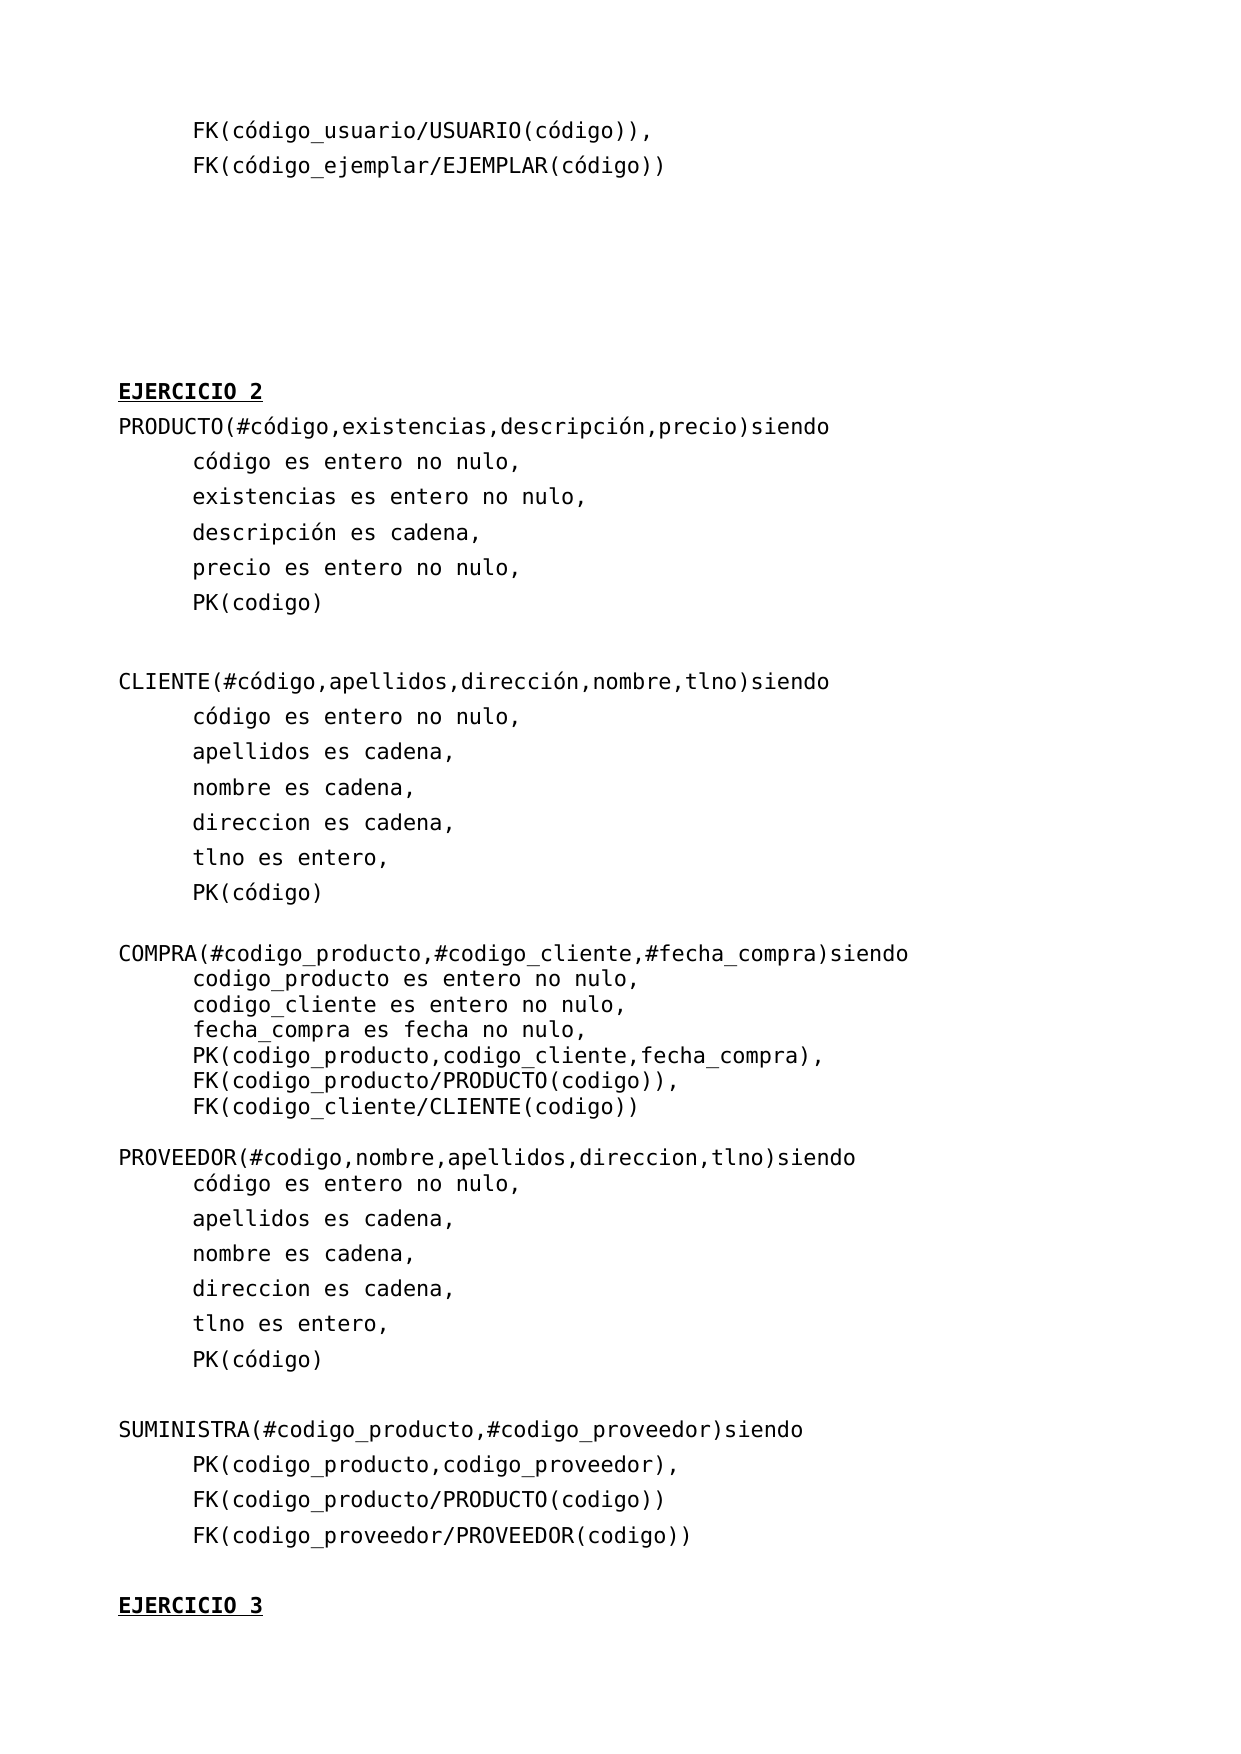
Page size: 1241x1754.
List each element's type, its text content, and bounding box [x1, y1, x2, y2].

text codigo_cliente es entero no nulo, [192, 992, 1122, 1018]
text SUMINISTRA(#codigo_producto,#codigo_proveedor)siendo [118, 1417, 1122, 1443]
text FK(código_usuario/USUARIO(código)), [192, 118, 1122, 144]
text FK(codigo_producto/PRODUCTO(codigo)) [192, 1488, 1122, 1513]
text CLIENTE(#código,apellidos,dirección,nombre,tlno)siendo [118, 669, 1122, 694]
text PK(codigo_producto,codigo_cliente,fecha_compra), [192, 1043, 1122, 1069]
text codigo_producto es entero no nulo, [192, 967, 1122, 992]
text fecha_compra es fecha no nulo, [192, 1018, 1122, 1043]
text EJERCICIO 2 [118, 379, 1122, 404]
text PK(codigo_producto,codigo_proveedor), [192, 1452, 1122, 1478]
text apellidos es cadena, [192, 739, 1122, 765]
text código es entero no nulo, [192, 704, 1122, 730]
text PK(código) [192, 1347, 1122, 1372]
text descripción es cadena, [192, 519, 1122, 545]
text FK(codigo_proveedor/PROVEEDOR(codigo)) [192, 1523, 1122, 1548]
text código es entero no nulo, [192, 449, 1122, 475]
text FK(codigo_producto/PRODUCTO(codigo)), [192, 1069, 1122, 1094]
text FK(codigo_cliente/CLIENTE(codigo)) [192, 1094, 1122, 1120]
text tlno es entero, [192, 845, 1122, 871]
text existencias es entero no nulo, [192, 484, 1122, 510]
text EJERCICIO 3 [118, 1593, 1122, 1619]
text PK(código) [192, 880, 1122, 906]
text PROVEEDOR(#codigo,nombre,apellidos,direccion,tlno)siendo [118, 1145, 1122, 1171]
text tlno es entero, [192, 1312, 1122, 1337]
text código es entero no nulo, [192, 1171, 1122, 1196]
text precio es entero no nulo, [192, 555, 1122, 580]
text direccion es cadena, [192, 810, 1122, 835]
text direccion es cadena, [192, 1276, 1122, 1302]
text nombre es cadena, [192, 1241, 1122, 1267]
text COMPRA(#codigo_producto,#codigo_cliente,#fecha_compra)siendo [118, 941, 1122, 967]
text PRODUCTO(#código,existencias,descripción,precio)siendo [118, 414, 1122, 439]
text apellidos es cadena, [192, 1206, 1122, 1231]
text PK(codigo) [192, 590, 1122, 616]
text nombre es cadena, [192, 775, 1122, 800]
text FK(código_ejemplar/EJEMPLAR(código)) [192, 153, 1122, 179]
